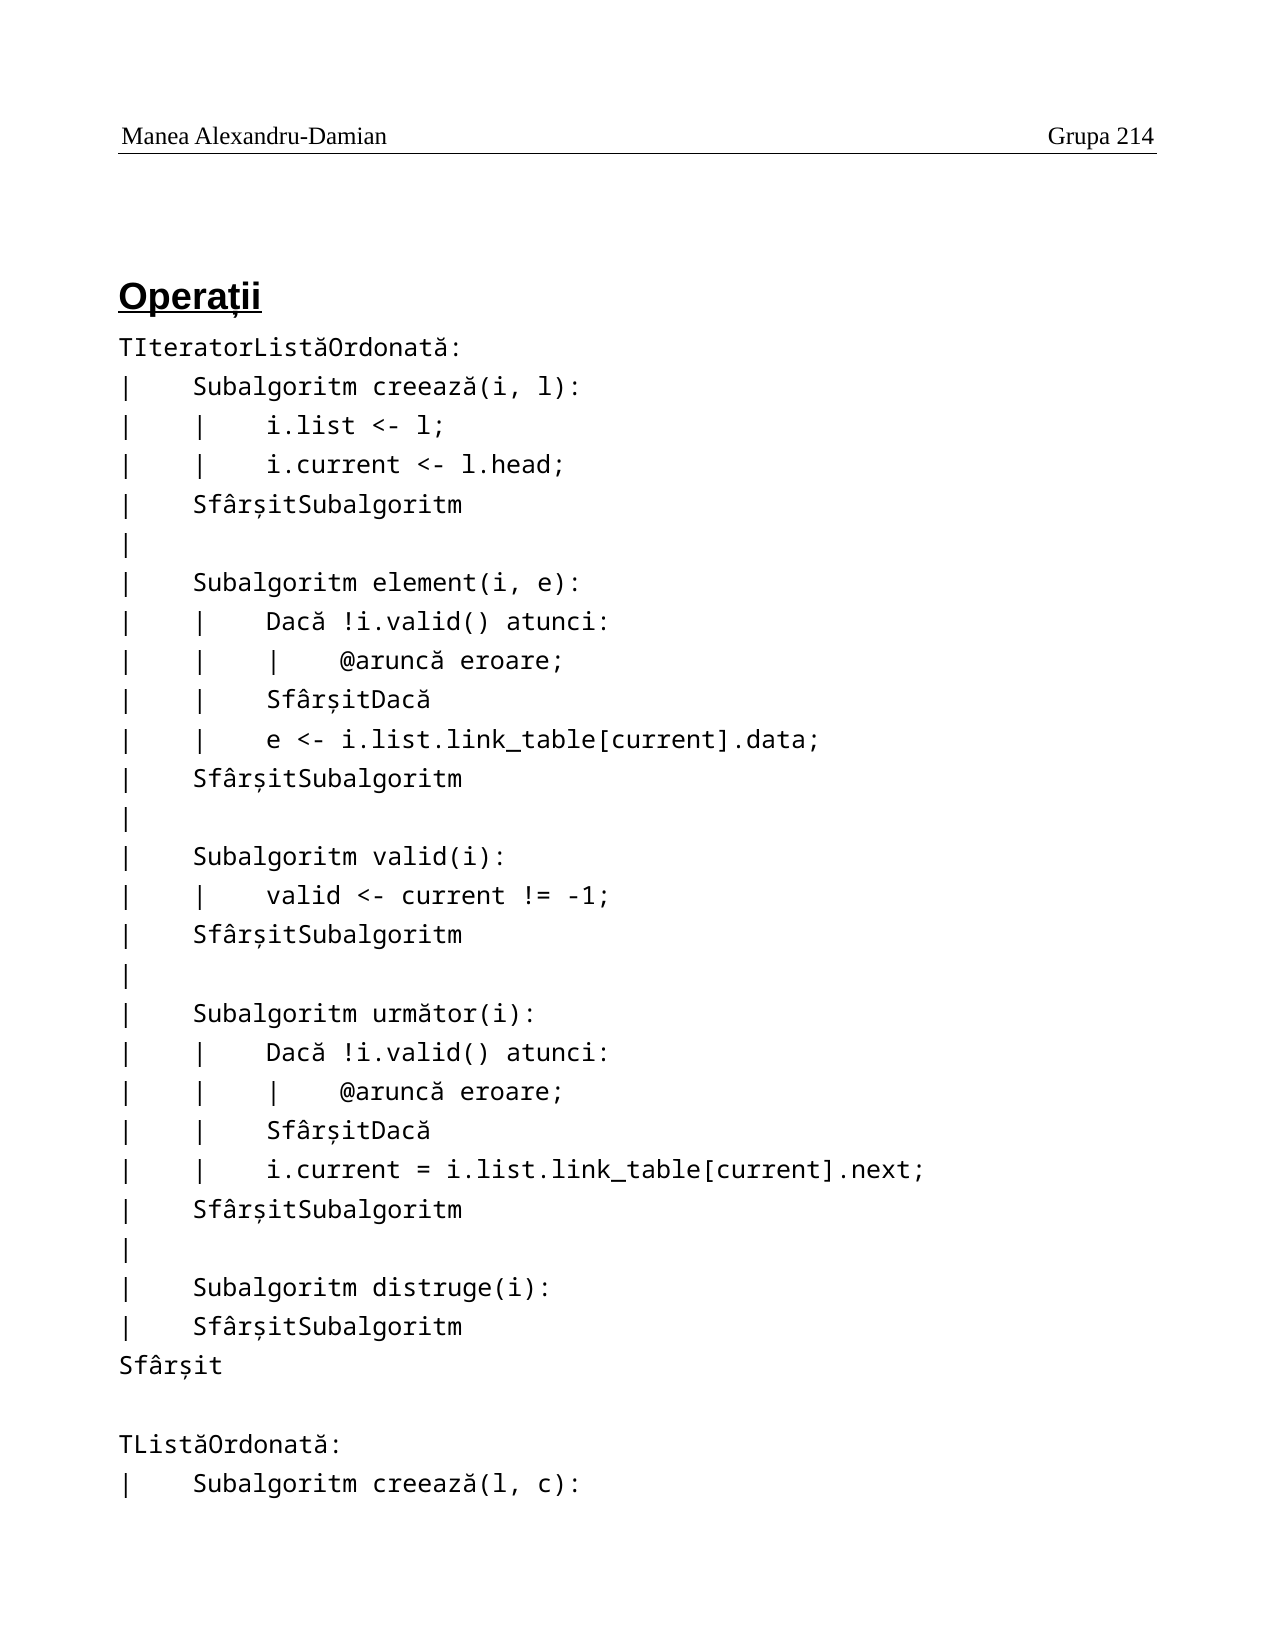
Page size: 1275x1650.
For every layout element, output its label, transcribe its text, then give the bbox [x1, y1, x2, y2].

text | | i.current <- l.head; [118, 447, 1157, 481]
text | Subalgoritm creează(l, c): [118, 1466, 1157, 1499]
text Sfârșit [118, 1348, 1157, 1382]
text | | i.list <- l; [118, 408, 1157, 442]
text | Subalgoritm următor(i): [118, 996, 1157, 1029]
subtitle Operații [118, 273, 1157, 317]
text | | e <- i.list.link_table[current].data; [118, 721, 1157, 755]
text | Subalgoritm distruge(i): [118, 1270, 1157, 1304]
text | | Dacă !i.valid() atunci: [118, 604, 1157, 638]
text | SfârșitSubalgoritm [118, 486, 1157, 520]
text TIteratorListăOrdonată: [118, 330, 1157, 364]
text | | Dacă !i.valid() atunci: [118, 1035, 1157, 1069]
text | | | @aruncă eroare; [118, 643, 1157, 677]
text | | SfârșitDacă [118, 1113, 1157, 1147]
text | | i.current = i.list.link_table[current].next; [118, 1152, 1157, 1186]
text | [118, 800, 1157, 834]
text | [118, 956, 1157, 990]
text | Subalgoritm element(i, e): [118, 565, 1157, 599]
text | SfârșitSubalgoritm [118, 917, 1157, 951]
text | Subalgoritm creează(i, l): [118, 369, 1157, 403]
text | SfârșitSubalgoritm [118, 1191, 1157, 1225]
text | SfârșitSubalgoritm [118, 1309, 1157, 1343]
text | | | @aruncă eroare; [118, 1074, 1157, 1108]
text | [118, 526, 1157, 559]
text TListăOrdonată: [118, 1426, 1157, 1460]
text | [118, 1231, 1157, 1264]
text | | valid <- current != -1; [118, 878, 1157, 912]
text | | SfârșitDacă [118, 682, 1157, 716]
text | Subalgoritm valid(i): [118, 839, 1157, 873]
text | SfârșitSubalgoritm [118, 761, 1157, 794]
